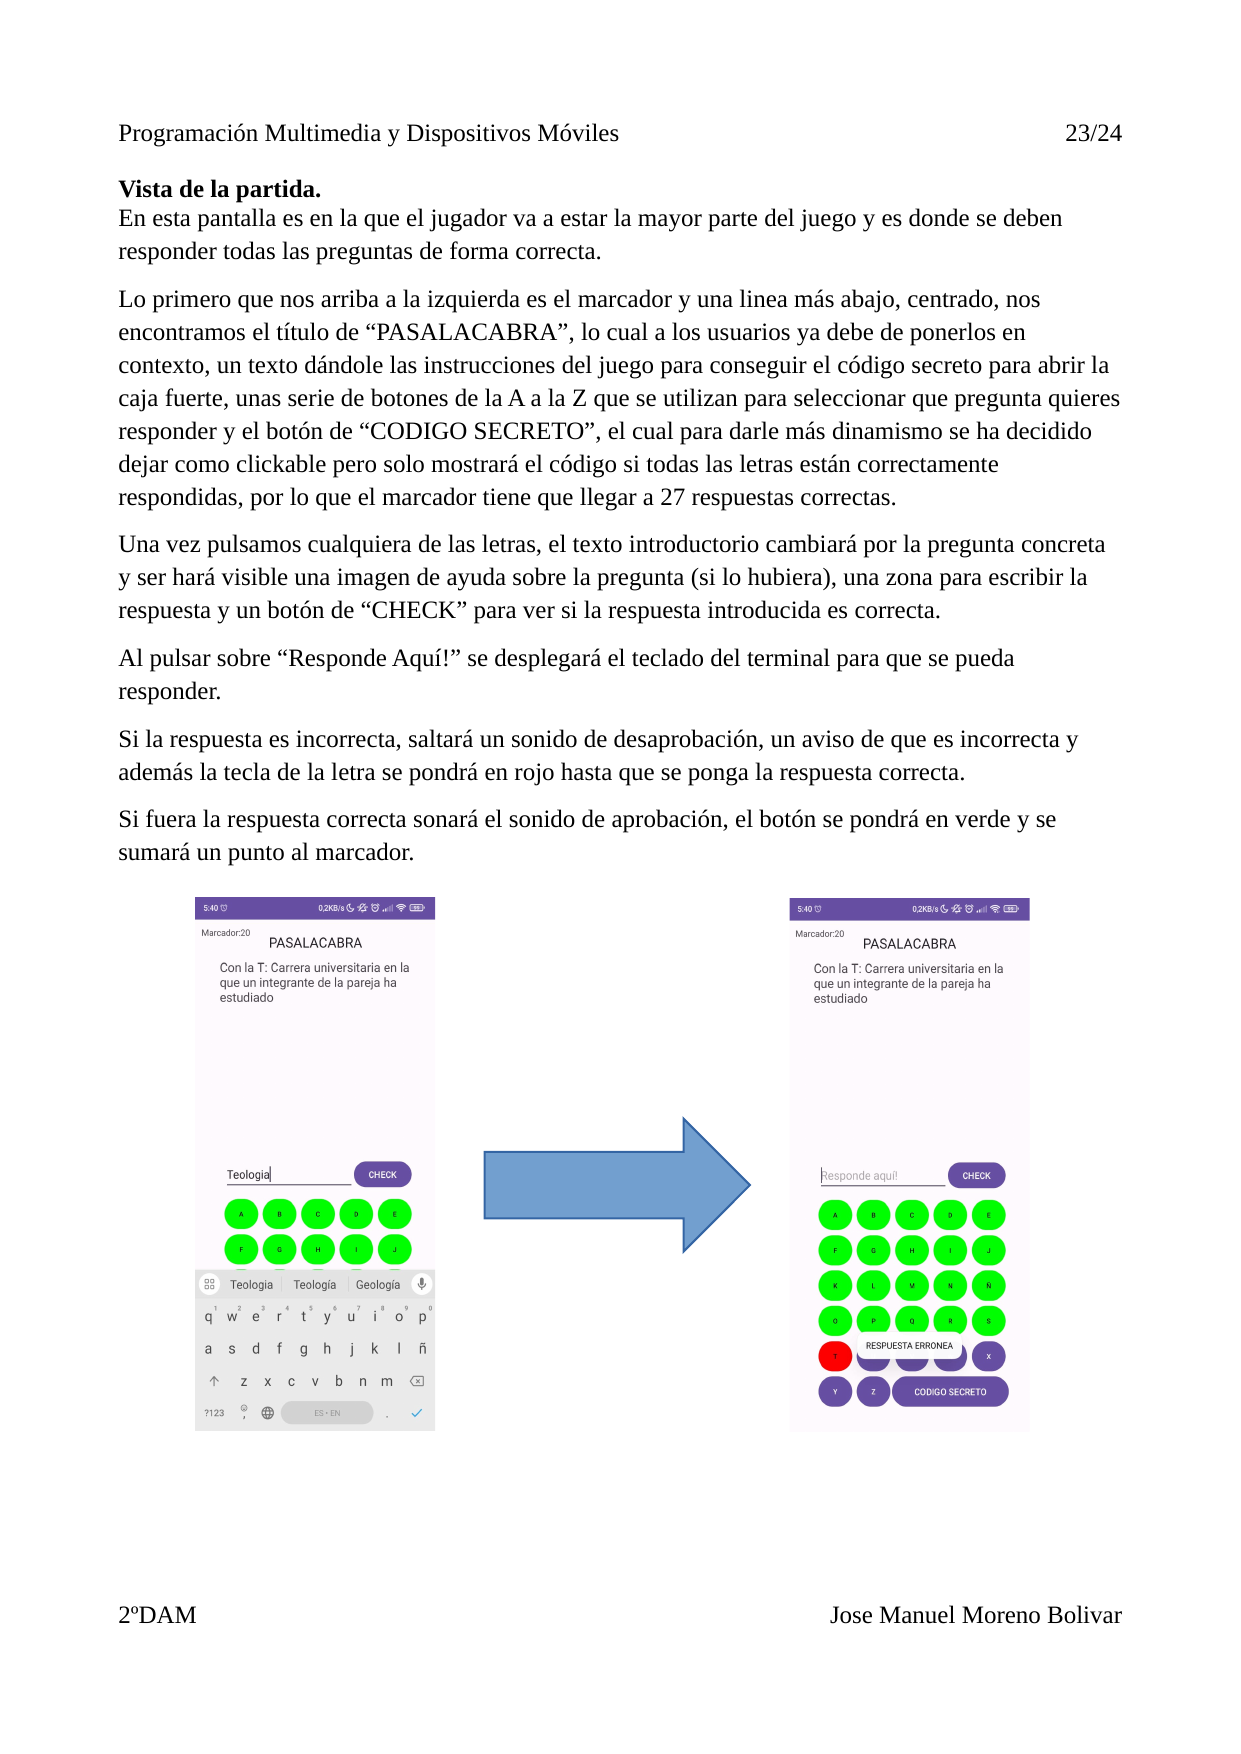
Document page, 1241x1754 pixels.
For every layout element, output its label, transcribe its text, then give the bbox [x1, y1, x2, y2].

picture [195, 897, 436, 1431]
text Si fuera la respuesta correcta sonará el sonido de aprobación, el botón se pondrá en verde y se sumará un punto al marcador. [118, 804, 1122, 866]
picture [789, 898, 1030, 1432]
text Una vez pulsamos cualquiera de las letras, el texto introductorio cambiará por la pregunta concreta y ser hará visible una imagen de ayuda sobre la pregunta (si lo hubiera), una zona para escribir la respuesta y un botón de “CHECK” para ver si la respuesta introducida es correcta. [118, 529, 1122, 624]
subtitle Vista de la partida. [118, 174, 1122, 203]
text Al pulsar sobre “Responde Aquí!” se desplegará el teclado del terminal para que se pueda responder. [118, 643, 1122, 705]
text En esta pantalla es en la que el jugador va a estar la mayor parte del juego y es donde se deben responder todas las preguntas de forma correcta. [118, 203, 1122, 265]
text Lo primero que nos arriba a la izquierda es el marcador y una linea más abajo, centrado, nos encontramos el título de “PASALACABRA”, lo cual a los usuarios ya debe de ponerlos en contexto, un texto dándole las instrucciones del juego para conseguir el código secreto para abrir la caja fuerte, unas serie de botones de la A a la Z que se utilizan para seleccionar que pregunta quieres responder y el botón de “CODIGO SECRETO”, el cual para darle más dinamismo se ha decidido dejar como clickable pero solo mostrará el código si todas las letras están correctamente respondidas, por lo que el marcador tiene que llegar a 27 respuestas correctas. [118, 284, 1122, 511]
text Si la respuesta es incorrecta, saltará un sonido de desaprobación, un aviso de que es incorrecta y además la tecla de la letra se pondrá en rojo hasta que se ponga la respuesta correcta. [118, 724, 1122, 786]
